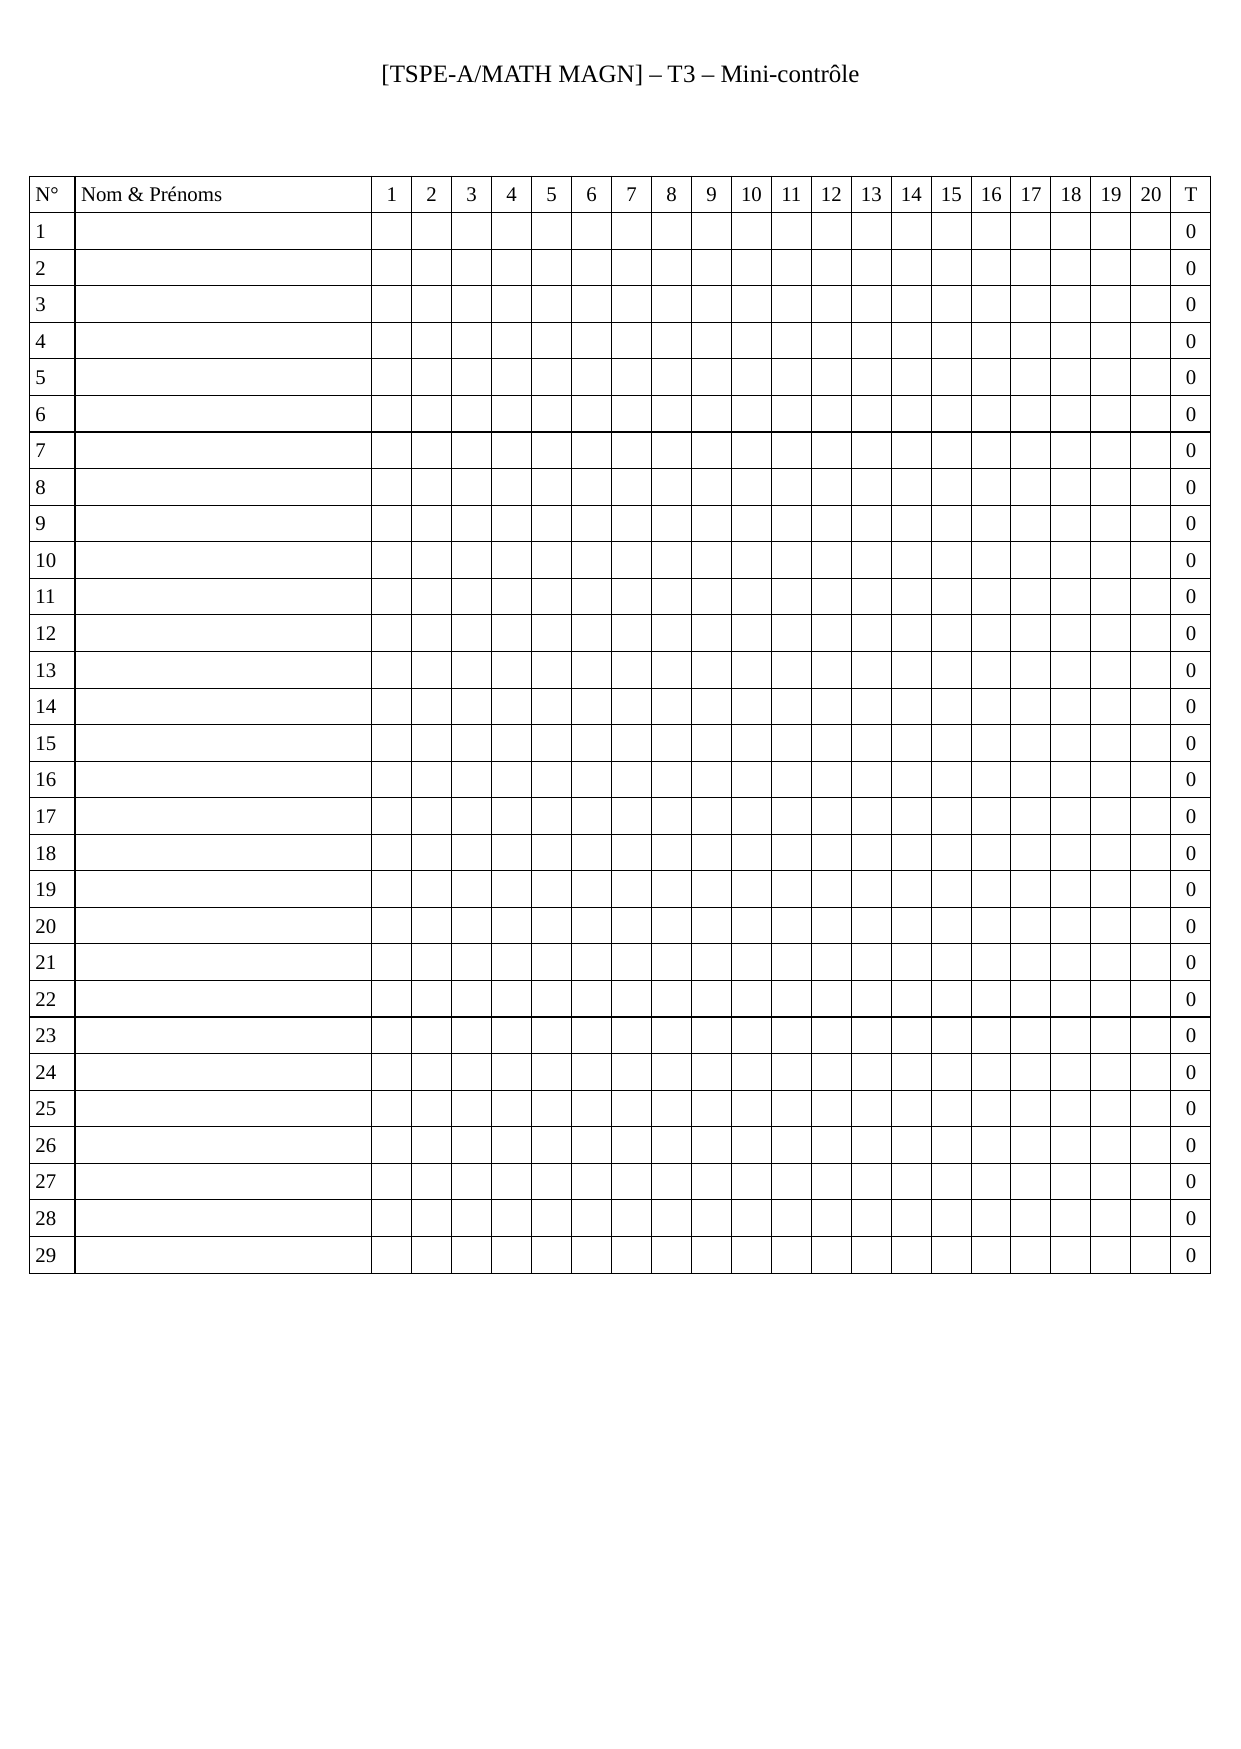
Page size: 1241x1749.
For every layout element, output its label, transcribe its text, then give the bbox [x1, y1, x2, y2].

table_cell [1051, 1054, 1090, 1089]
table_cell [76, 725, 371, 761]
table_cell [932, 1237, 971, 1272]
table_cell [652, 250, 691, 285]
table_header 8 [652, 177, 691, 212]
table_cell [1091, 615, 1130, 651]
table_cell [76, 542, 371, 578]
table_cell [972, 469, 1010, 504]
table_cell [572, 359, 611, 395]
table_cell [692, 1237, 731, 1272]
table_cell [1131, 213, 1170, 249]
table_cell [1091, 323, 1130, 358]
table_cell [812, 359, 851, 395]
table_cell [932, 689, 971, 724]
table_cell [772, 981, 811, 1016]
table_cell [1091, 1200, 1130, 1236]
table_cell [932, 542, 971, 578]
table_cell [612, 250, 651, 285]
table_cell [772, 908, 811, 943]
table_cell [812, 689, 851, 724]
table_cell [1131, 798, 1170, 834]
table_cell [1091, 359, 1130, 395]
table_cell [692, 835, 731, 870]
table_cell [1011, 1237, 1050, 1272]
table_cell [732, 469, 771, 504]
table_cell [772, 579, 811, 614]
table_cell [892, 944, 931, 980]
table_cell [732, 652, 771, 687]
table_cell [1131, 1164, 1170, 1199]
table_cell [1131, 981, 1170, 1016]
table_header 10 [732, 177, 771, 212]
table_cell 24 [30, 1054, 74, 1089]
table_cell [892, 981, 931, 1016]
table_cell [572, 689, 611, 724]
table_cell [372, 579, 411, 614]
table_cell 2 [30, 250, 74, 285]
table_cell [452, 615, 491, 651]
table_cell [1131, 1091, 1170, 1126]
table_cell [532, 1164, 571, 1199]
table_cell 14 [30, 689, 74, 724]
table_cell [732, 286, 771, 322]
table_cell [492, 396, 531, 431]
table_cell [532, 871, 571, 907]
table_cell 27 [30, 1164, 74, 1199]
table_cell [692, 798, 731, 834]
table_cell [972, 1127, 1010, 1163]
table_cell [1091, 908, 1130, 943]
table_cell [852, 652, 891, 687]
table_cell 22 [30, 981, 74, 1016]
table_cell [612, 323, 651, 358]
table_cell [532, 944, 571, 980]
table_cell [532, 286, 571, 322]
table_cell [652, 469, 691, 504]
table_cell [1011, 1127, 1050, 1163]
table_cell 0 [1171, 213, 1210, 249]
table_cell [532, 689, 571, 724]
table_cell 7 [30, 433, 74, 468]
table_cell [772, 1091, 811, 1126]
table_cell [692, 433, 731, 468]
table_cell [412, 250, 451, 285]
table_cell [812, 1054, 851, 1089]
table_cell [372, 1018, 411, 1053]
table_cell [612, 469, 651, 504]
table_cell [1131, 871, 1170, 907]
table_cell [1091, 762, 1130, 797]
table_cell 0 [1171, 323, 1210, 358]
table_cell [972, 981, 1010, 1016]
table_cell [852, 1164, 891, 1199]
table_cell [572, 1018, 611, 1053]
table_cell [1051, 469, 1090, 504]
table_cell [892, 286, 931, 322]
table_cell [1091, 469, 1130, 504]
table_cell [452, 944, 491, 980]
table_cell [692, 579, 731, 614]
table_cell [452, 1091, 491, 1126]
table_header 2 [412, 177, 451, 212]
table_cell [892, 433, 931, 468]
table_cell 0 [1171, 1054, 1210, 1089]
table_cell [812, 835, 851, 870]
table_cell [892, 615, 931, 651]
table_cell [1051, 615, 1090, 651]
table_cell [412, 908, 451, 943]
table_cell [812, 981, 851, 1016]
table_cell [852, 762, 891, 797]
table_cell [1091, 579, 1130, 614]
table_cell [1011, 542, 1050, 578]
table_cell [412, 286, 451, 322]
table_cell [572, 213, 611, 249]
table_cell [492, 323, 531, 358]
table_cell [1051, 286, 1090, 322]
table_cell [612, 1091, 651, 1126]
table_cell [852, 944, 891, 980]
table_cell [652, 213, 691, 249]
table_cell [452, 1200, 491, 1236]
table_cell [572, 1127, 611, 1163]
table_cell [812, 762, 851, 797]
table_cell [932, 1127, 971, 1163]
table_cell [532, 798, 571, 834]
table_cell [652, 1200, 691, 1236]
table_cell [852, 1091, 891, 1126]
table_cell [652, 725, 691, 761]
table_cell [692, 615, 731, 651]
table_cell [772, 359, 811, 395]
table_cell [452, 871, 491, 907]
table_cell [76, 323, 371, 358]
table_cell [972, 250, 1010, 285]
table_cell [652, 1091, 691, 1126]
table_cell [732, 506, 771, 541]
table_cell [772, 433, 811, 468]
table_header 18 [1051, 177, 1090, 212]
table_cell [1091, 1237, 1130, 1272]
table_cell [732, 433, 771, 468]
table_cell [1011, 835, 1050, 870]
table_cell [572, 798, 611, 834]
table_cell [732, 762, 771, 797]
table_cell [412, 433, 451, 468]
table_cell [1131, 433, 1170, 468]
table_cell [1011, 579, 1050, 614]
table_cell 0 [1171, 433, 1210, 468]
table_cell [772, 469, 811, 504]
table_cell [812, 542, 851, 578]
table_cell [772, 542, 811, 578]
table_cell [412, 689, 451, 724]
table_cell [972, 798, 1010, 834]
table_cell [692, 944, 731, 980]
table_cell [932, 396, 971, 431]
table_cell 0 [1171, 725, 1210, 761]
table_cell [932, 798, 971, 834]
table_cell [412, 542, 451, 578]
table_cell [1011, 908, 1050, 943]
table_cell [492, 944, 531, 980]
table_cell [372, 615, 411, 651]
table_cell [972, 506, 1010, 541]
table_cell [1051, 323, 1090, 358]
table_cell [612, 213, 651, 249]
table_cell [772, 762, 811, 797]
table_cell [892, 579, 931, 614]
table_cell [772, 725, 811, 761]
table_cell [412, 944, 451, 980]
table_header 9 [692, 177, 731, 212]
table_cell [692, 323, 731, 358]
table_cell [1011, 213, 1050, 249]
table_cell [1131, 615, 1170, 651]
table_cell [732, 981, 771, 1016]
table_cell [372, 798, 411, 834]
table_cell [692, 1018, 731, 1053]
table_cell [932, 433, 971, 468]
table_cell [852, 286, 891, 322]
table_cell [972, 1164, 1010, 1199]
table_cell [892, 1091, 931, 1126]
table_cell 23 [30, 1018, 74, 1053]
table_cell [612, 579, 651, 614]
table_cell [972, 542, 1010, 578]
table_cell [452, 981, 491, 1016]
table_cell [76, 835, 371, 870]
table_cell [692, 981, 731, 1016]
table_cell [452, 798, 491, 834]
table_cell [1051, 762, 1090, 797]
table_cell 0 [1171, 981, 1210, 1016]
table_cell [452, 1127, 491, 1163]
table_cell [692, 725, 731, 761]
table_cell [1131, 652, 1170, 687]
table_cell 9 [30, 506, 74, 541]
table_cell 15 [30, 725, 74, 761]
table_cell [492, 1091, 531, 1126]
table_cell [492, 1054, 531, 1089]
table_cell [1051, 1091, 1090, 1126]
table_cell [812, 652, 851, 687]
table_cell [812, 1018, 851, 1053]
table_header 20 [1131, 177, 1170, 212]
table_cell [1051, 652, 1090, 687]
table_cell [452, 1018, 491, 1053]
table_cell [652, 689, 691, 724]
table_cell 5 [30, 359, 74, 395]
table_cell [1091, 1091, 1130, 1126]
table_cell [1011, 286, 1050, 322]
table_cell [972, 762, 1010, 797]
table_cell [452, 579, 491, 614]
table_cell [812, 1091, 851, 1126]
table_cell [612, 689, 651, 724]
table_cell [972, 908, 1010, 943]
table_cell [1091, 944, 1130, 980]
table_cell [852, 871, 891, 907]
table_cell [972, 433, 1010, 468]
table_cell [692, 286, 731, 322]
table_cell [76, 1018, 371, 1053]
table_cell [692, 469, 731, 504]
table_cell [772, 689, 811, 724]
table_cell 28 [30, 1200, 74, 1236]
table_cell [372, 469, 411, 504]
table_cell [1051, 798, 1090, 834]
table_cell 0 [1171, 798, 1210, 834]
table_cell [1091, 798, 1130, 834]
table_cell [772, 1200, 811, 1236]
table_cell [76, 944, 371, 980]
table_cell [572, 323, 611, 358]
table_cell [612, 1018, 651, 1053]
table_cell [76, 652, 371, 687]
table_cell [932, 286, 971, 322]
table_cell [1051, 908, 1090, 943]
table_cell [1131, 506, 1170, 541]
table_cell [1091, 835, 1130, 870]
table_cell [612, 871, 651, 907]
table_cell [732, 323, 771, 358]
table_cell [412, 835, 451, 870]
table_cell [852, 579, 891, 614]
table_cell [772, 871, 811, 907]
table_cell [1091, 433, 1130, 468]
table_cell [1131, 1237, 1170, 1272]
table_cell [892, 323, 931, 358]
table_cell [532, 433, 571, 468]
table_cell [412, 652, 451, 687]
table_cell [852, 798, 891, 834]
table_header 1 [372, 177, 411, 212]
table_cell [452, 1237, 491, 1272]
table_cell [412, 579, 451, 614]
table_cell [692, 359, 731, 395]
table_cell [732, 542, 771, 578]
table_cell [372, 213, 411, 249]
table_cell [76, 871, 371, 907]
table_cell [972, 359, 1010, 395]
table_cell [892, 213, 931, 249]
table_cell [972, 323, 1010, 358]
table_cell 0 [1171, 1200, 1210, 1236]
table_cell [492, 835, 531, 870]
table_header 6 [572, 177, 611, 212]
table_cell [1091, 506, 1130, 541]
table_cell [932, 213, 971, 249]
table_cell [372, 506, 411, 541]
table_cell [652, 323, 691, 358]
table_cell [892, 1018, 931, 1053]
table_cell [1011, 944, 1050, 980]
table_cell [932, 615, 971, 651]
table_cell [892, 1127, 931, 1163]
table_cell [812, 725, 851, 761]
table_cell [1091, 1164, 1130, 1199]
table_cell [772, 396, 811, 431]
table_cell 4 [30, 323, 74, 358]
table_cell 0 [1171, 762, 1210, 797]
table_cell [732, 908, 771, 943]
table_cell [492, 469, 531, 504]
table_cell [692, 908, 731, 943]
table_cell [812, 615, 851, 651]
table_cell [532, 762, 571, 797]
table_cell [492, 689, 531, 724]
table_cell [932, 469, 971, 504]
table_cell [492, 1200, 531, 1236]
table_cell [612, 433, 651, 468]
table_cell [76, 615, 371, 651]
table_cell [652, 1164, 691, 1199]
table_cell [932, 1054, 971, 1089]
table_cell [812, 1164, 851, 1199]
table_cell [452, 689, 491, 724]
table_cell 0 [1171, 944, 1210, 980]
table_cell [1131, 1018, 1170, 1053]
table_cell [372, 250, 411, 285]
table_cell [772, 944, 811, 980]
table_cell [772, 798, 811, 834]
table_cell [652, 579, 691, 614]
table_cell 0 [1171, 359, 1210, 395]
table_cell [1011, 469, 1050, 504]
table_header 11 [772, 177, 811, 212]
table_cell [492, 359, 531, 395]
table_cell [452, 359, 491, 395]
table_cell [892, 835, 931, 870]
table_cell [1131, 908, 1170, 943]
table_cell [492, 615, 531, 651]
table_cell [492, 213, 531, 249]
table_cell [612, 542, 651, 578]
table_cell [76, 286, 371, 322]
table_cell [492, 506, 531, 541]
table_cell 0 [1171, 908, 1210, 943]
table_cell [972, 725, 1010, 761]
table_cell [452, 908, 491, 943]
table_cell [452, 469, 491, 504]
table_cell [1051, 689, 1090, 724]
table_cell [372, 286, 411, 322]
table_cell [372, 835, 411, 870]
table_cell [452, 213, 491, 249]
table_cell 10 [30, 542, 74, 578]
table_cell [772, 213, 811, 249]
table_cell [1051, 506, 1090, 541]
table_cell [932, 908, 971, 943]
table_cell [572, 871, 611, 907]
table_cell [452, 1164, 491, 1199]
table_cell [1131, 250, 1170, 285]
table_cell [1091, 396, 1130, 431]
table_cell [412, 1018, 451, 1053]
table_cell [412, 871, 451, 907]
table_cell [932, 944, 971, 980]
table_cell 26 [30, 1127, 74, 1163]
table_cell [612, 944, 651, 980]
table_cell [732, 250, 771, 285]
table_cell [76, 908, 371, 943]
table_cell [572, 725, 611, 761]
table_cell [412, 469, 451, 504]
table_cell 3 [30, 286, 74, 322]
table_cell [852, 689, 891, 724]
table_cell [932, 1164, 971, 1199]
table_cell [76, 469, 371, 504]
table_cell [412, 762, 451, 797]
table_cell [1051, 725, 1090, 761]
table_cell [572, 286, 611, 322]
table_cell [932, 725, 971, 761]
table_cell [732, 835, 771, 870]
table_cell [972, 871, 1010, 907]
table_cell [1131, 1200, 1170, 1236]
table_cell [372, 689, 411, 724]
table_cell [1051, 213, 1090, 249]
table_cell [772, 1127, 811, 1163]
table_cell [892, 396, 931, 431]
table_cell [612, 981, 651, 1016]
table_cell [76, 213, 371, 249]
table_cell [932, 250, 971, 285]
table_cell [1051, 871, 1090, 907]
table_header 16 [972, 177, 1010, 212]
table_cell 0 [1171, 1091, 1210, 1126]
table_cell 0 [1171, 871, 1210, 907]
table_cell [1091, 213, 1130, 249]
table_cell [492, 542, 531, 578]
table_cell [372, 762, 411, 797]
table_cell [492, 1164, 531, 1199]
table_cell [652, 396, 691, 431]
table_cell [612, 1127, 651, 1163]
table_cell [652, 944, 691, 980]
table_cell [972, 396, 1010, 431]
table_cell [612, 725, 651, 761]
table_cell [892, 689, 931, 724]
table_cell [372, 871, 411, 907]
table_cell 0 [1171, 579, 1210, 614]
table_cell [1131, 689, 1170, 724]
table_cell [1091, 250, 1130, 285]
table_cell [532, 981, 571, 1016]
table_cell 0 [1171, 1164, 1210, 1199]
table_cell [372, 1091, 411, 1126]
table_cell 0 [1171, 250, 1210, 285]
table_cell [372, 725, 411, 761]
table_cell [1051, 1018, 1090, 1053]
table_cell [812, 1127, 851, 1163]
table_cell [852, 1237, 891, 1272]
table_cell [612, 506, 651, 541]
table_cell [372, 908, 411, 943]
table_cell [892, 250, 931, 285]
table_cell [1091, 1054, 1130, 1089]
table_cell [572, 1091, 611, 1126]
table_cell [1011, 506, 1050, 541]
table_cell [572, 250, 611, 285]
table_cell [692, 1091, 731, 1126]
table_cell [452, 286, 491, 322]
table_cell 18 [30, 835, 74, 870]
table_cell [1011, 652, 1050, 687]
table_cell [572, 542, 611, 578]
table_cell [412, 1091, 451, 1126]
table_cell [892, 652, 931, 687]
table_cell [852, 725, 891, 761]
table_cell [1131, 944, 1170, 980]
table_cell [492, 798, 531, 834]
table_cell [892, 506, 931, 541]
table_cell [572, 981, 611, 1016]
table_cell [76, 433, 371, 468]
table_cell [372, 359, 411, 395]
table_cell [1131, 1127, 1170, 1163]
table_cell [412, 323, 451, 358]
table_cell [652, 433, 691, 468]
table_cell [1011, 798, 1050, 834]
table_cell 11 [30, 579, 74, 614]
table_cell [692, 871, 731, 907]
table_cell [972, 652, 1010, 687]
table_cell [372, 1237, 411, 1272]
table_cell [892, 1200, 931, 1236]
table_cell [612, 1237, 651, 1272]
table_cell [1091, 542, 1130, 578]
table_cell [572, 506, 611, 541]
table_cell [492, 579, 531, 614]
table_cell [892, 542, 931, 578]
table_cell [1131, 286, 1170, 322]
table_cell 19 [30, 871, 74, 907]
table_cell [76, 359, 371, 395]
table_cell [892, 1164, 931, 1199]
table_cell [732, 359, 771, 395]
table_cell [772, 1018, 811, 1053]
table_cell [692, 213, 731, 249]
table_cell [852, 835, 891, 870]
table_cell [732, 213, 771, 249]
table_cell [412, 1054, 451, 1089]
table_cell [492, 1127, 531, 1163]
table_cell 25 [30, 1091, 74, 1126]
table_cell [76, 1237, 371, 1272]
table_cell [532, 725, 571, 761]
table_cell [612, 835, 651, 870]
table_cell [372, 323, 411, 358]
table_cell [892, 762, 931, 797]
table_cell [372, 1200, 411, 1236]
table_cell [892, 1054, 931, 1089]
table_cell [1011, 1200, 1050, 1236]
table_cell [772, 250, 811, 285]
table_cell 0 [1171, 286, 1210, 322]
table_cell [732, 1127, 771, 1163]
table_cell 0 [1171, 689, 1210, 724]
table_header 5 [532, 177, 571, 212]
table_cell [1091, 286, 1130, 322]
table_cell 6 [30, 396, 74, 431]
table_cell [852, 469, 891, 504]
table_cell [812, 469, 851, 504]
table_cell [772, 506, 811, 541]
table_cell [532, 323, 571, 358]
table_cell [1011, 1164, 1050, 1199]
table_cell [612, 908, 651, 943]
table_cell [1091, 981, 1130, 1016]
table_cell [1011, 1018, 1050, 1053]
table_cell [412, 981, 451, 1016]
table_cell [852, 433, 891, 468]
table_cell [732, 689, 771, 724]
table_cell [692, 1164, 731, 1199]
table_cell [652, 835, 691, 870]
table_cell [932, 323, 971, 358]
table_cell [652, 652, 691, 687]
table_cell [1011, 1054, 1050, 1089]
table_cell [812, 250, 851, 285]
table_cell [1131, 579, 1170, 614]
table_cell [932, 359, 971, 395]
table_cell [732, 1054, 771, 1089]
table_cell [652, 1237, 691, 1272]
table_cell 0 [1171, 1237, 1210, 1272]
table_cell [972, 1018, 1010, 1053]
table_cell [572, 1237, 611, 1272]
table_cell [532, 1200, 571, 1236]
table_cell [76, 250, 371, 285]
table_cell [76, 689, 371, 724]
table_cell [732, 798, 771, 834]
table_cell [652, 871, 691, 907]
table_cell [1051, 250, 1090, 285]
table_cell [372, 981, 411, 1016]
table_cell [492, 652, 531, 687]
table_cell 0 [1171, 506, 1210, 541]
table_cell [532, 1054, 571, 1089]
table_cell [652, 1018, 691, 1053]
table_cell [732, 1237, 771, 1272]
table_cell [572, 908, 611, 943]
table_cell [892, 908, 931, 943]
table_cell [452, 323, 491, 358]
table_cell [1091, 871, 1130, 907]
table_cell [532, 579, 571, 614]
table_cell [76, 506, 371, 541]
table_cell [732, 579, 771, 614]
table_cell [76, 1164, 371, 1199]
table_cell 0 [1171, 396, 1210, 431]
table_cell [412, 359, 451, 395]
table_cell [612, 798, 651, 834]
table_cell [852, 1127, 891, 1163]
table_cell [972, 615, 1010, 651]
table_cell 29 [30, 1237, 74, 1272]
table_cell [772, 1054, 811, 1089]
table_cell [652, 1054, 691, 1089]
table_cell [852, 250, 891, 285]
table_cell [852, 615, 891, 651]
table_cell [1051, 433, 1090, 468]
table_cell [1011, 981, 1050, 1016]
table_cell [572, 1164, 611, 1199]
table_cell [76, 1127, 371, 1163]
table_cell [972, 689, 1010, 724]
table_cell [692, 1200, 731, 1236]
table_cell [532, 835, 571, 870]
table_cell [732, 1164, 771, 1199]
table_cell [1091, 725, 1130, 761]
table_cell [76, 762, 371, 797]
table_cell [1011, 871, 1050, 907]
table_cell [972, 1054, 1010, 1089]
table_cell [492, 981, 531, 1016]
table_cell 0 [1171, 469, 1210, 504]
table_cell [412, 725, 451, 761]
table_cell [972, 1237, 1010, 1272]
table_cell [572, 469, 611, 504]
table_cell [1131, 725, 1170, 761]
table_cell 8 [30, 469, 74, 504]
table_cell [772, 615, 811, 651]
table_cell [612, 286, 651, 322]
table_cell [732, 725, 771, 761]
table_cell [532, 1127, 571, 1163]
table_header 17 [1011, 177, 1050, 212]
table_cell [692, 652, 731, 687]
table_cell [852, 1200, 891, 1236]
table_cell [972, 213, 1010, 249]
table_cell [812, 944, 851, 980]
table_cell [692, 689, 731, 724]
table_cell [772, 323, 811, 358]
table_cell [452, 652, 491, 687]
table_cell [1091, 652, 1130, 687]
table_cell [1011, 433, 1050, 468]
table_cell 16 [30, 762, 74, 797]
table_header 7 [612, 177, 651, 212]
table_cell [1131, 542, 1170, 578]
table_cell [572, 1200, 611, 1236]
table_cell [892, 871, 931, 907]
table_cell [412, 1200, 451, 1236]
table_cell [1011, 250, 1050, 285]
table_cell [452, 250, 491, 285]
table_cell [852, 981, 891, 1016]
table_cell 0 [1171, 652, 1210, 687]
table_cell [492, 871, 531, 907]
table_cell [732, 1018, 771, 1053]
table_cell [1131, 1054, 1170, 1089]
table_cell [932, 652, 971, 687]
table_cell [572, 433, 611, 468]
table_cell [572, 762, 611, 797]
table_cell [692, 542, 731, 578]
table_cell [372, 542, 411, 578]
table_cell [732, 944, 771, 980]
table_cell [812, 579, 851, 614]
table_cell [76, 1091, 371, 1126]
table_cell [372, 396, 411, 431]
table_cell [492, 1237, 531, 1272]
table_cell [852, 506, 891, 541]
table_cell [852, 359, 891, 395]
table_cell [1051, 981, 1090, 1016]
table_cell [372, 433, 411, 468]
table_cell [492, 250, 531, 285]
table_cell [692, 1127, 731, 1163]
table_cell [1091, 1018, 1130, 1053]
table_cell [612, 396, 651, 431]
table_cell [452, 433, 491, 468]
table_header 19 [1091, 177, 1130, 212]
table_cell [532, 250, 571, 285]
table_cell [732, 615, 771, 651]
table_cell [412, 798, 451, 834]
table_cell [412, 1237, 451, 1272]
table_cell [412, 506, 451, 541]
table_cell [532, 396, 571, 431]
table_cell [532, 1237, 571, 1272]
table_cell [892, 798, 931, 834]
table_cell 0 [1171, 542, 1210, 578]
table_cell [572, 1054, 611, 1089]
table_cell [812, 1200, 851, 1236]
table_cell [532, 359, 571, 395]
table_header 15 [932, 177, 971, 212]
table_cell [76, 981, 371, 1016]
table_cell [812, 798, 851, 834]
table_cell [1091, 1127, 1130, 1163]
table_header Nom & Prénoms [76, 177, 371, 212]
table_cell [932, 579, 971, 614]
table_cell [1091, 689, 1130, 724]
table_cell [692, 396, 731, 431]
table_cell [492, 1018, 531, 1053]
table_cell [652, 1127, 691, 1163]
table_cell 0 [1171, 1018, 1210, 1053]
table_cell [852, 908, 891, 943]
table_cell [532, 1091, 571, 1126]
table_cell [372, 652, 411, 687]
table_cell [452, 1054, 491, 1089]
table_cell [932, 1200, 971, 1236]
table_cell [1131, 762, 1170, 797]
table_cell [812, 871, 851, 907]
table_cell [852, 1054, 891, 1089]
table_cell [812, 323, 851, 358]
table_cell [612, 1054, 651, 1089]
table_cell [1131, 396, 1170, 431]
table_cell [652, 615, 691, 651]
table_cell [572, 615, 611, 651]
table_cell [612, 359, 651, 395]
table_cell [452, 762, 491, 797]
table_cell [532, 652, 571, 687]
table_cell [1051, 359, 1090, 395]
table_cell [652, 981, 691, 1016]
table_cell [692, 762, 731, 797]
table_cell [732, 1200, 771, 1236]
table_cell [1011, 359, 1050, 395]
table_cell [812, 396, 851, 431]
table_cell [812, 286, 851, 322]
table_cell [412, 396, 451, 431]
table_cell 0 [1171, 1127, 1210, 1163]
table_cell [532, 542, 571, 578]
table_cell [76, 396, 371, 431]
table_cell [812, 1237, 851, 1272]
table_cell [892, 469, 931, 504]
table_cell [852, 1018, 891, 1053]
table_cell [452, 835, 491, 870]
table_cell [772, 652, 811, 687]
table_cell [1051, 579, 1090, 614]
table_cell [652, 542, 691, 578]
table_cell 21 [30, 944, 74, 980]
table_cell [652, 798, 691, 834]
table_cell [852, 323, 891, 358]
table_cell [532, 615, 571, 651]
table_cell [372, 1127, 411, 1163]
table_cell [452, 725, 491, 761]
table_header 4 [492, 177, 531, 212]
table_cell [932, 871, 971, 907]
table_cell [892, 359, 931, 395]
table_cell [612, 762, 651, 797]
table_cell [492, 286, 531, 322]
table_cell [572, 944, 611, 980]
table_cell [1051, 396, 1090, 431]
table_cell [932, 835, 971, 870]
table_cell [812, 213, 851, 249]
table_cell [452, 396, 491, 431]
table_header N° [30, 177, 74, 212]
table_cell [1051, 542, 1090, 578]
table_cell [372, 1164, 411, 1199]
table_header 13 [852, 177, 891, 212]
table_cell [532, 469, 571, 504]
table_cell 20 [30, 908, 74, 943]
table_cell [932, 1018, 971, 1053]
table_cell [1051, 835, 1090, 870]
table_cell [1011, 725, 1050, 761]
table_cell [1051, 1237, 1090, 1272]
table_cell [372, 1054, 411, 1089]
table_cell [692, 1054, 731, 1089]
table_cell [732, 1091, 771, 1126]
table_cell [1011, 396, 1050, 431]
table_cell [652, 762, 691, 797]
table_cell [76, 798, 371, 834]
table_cell [852, 542, 891, 578]
table_cell [1011, 1091, 1050, 1126]
table_header T [1171, 177, 1210, 212]
table_cell [1131, 323, 1170, 358]
table_cell [612, 615, 651, 651]
table_cell [532, 506, 571, 541]
table_cell [772, 1237, 811, 1272]
table_cell [572, 652, 611, 687]
table_cell [492, 908, 531, 943]
table_cell [412, 213, 451, 249]
table_cell [412, 1164, 451, 1199]
table_cell [972, 944, 1010, 980]
table_cell [652, 359, 691, 395]
table_header 3 [452, 177, 491, 212]
table_cell [812, 908, 851, 943]
table_cell [532, 908, 571, 943]
table_cell [932, 762, 971, 797]
table_cell [612, 1164, 651, 1199]
table_cell [772, 835, 811, 870]
table_header 14 [892, 177, 931, 212]
table_cell [572, 579, 611, 614]
table_cell [492, 762, 531, 797]
table_cell 1 [30, 213, 74, 249]
table_cell [972, 1091, 1010, 1126]
table_cell [1051, 944, 1090, 980]
table_cell [492, 725, 531, 761]
table_cell [772, 286, 811, 322]
table_cell [852, 396, 891, 431]
table_cell [812, 433, 851, 468]
table_cell [972, 579, 1010, 614]
table_cell [372, 944, 411, 980]
table_cell [732, 396, 771, 431]
table_cell 13 [30, 652, 74, 687]
table_cell [932, 506, 971, 541]
table_cell 0 [1171, 835, 1210, 870]
table_cell [76, 579, 371, 614]
table_cell [1011, 689, 1050, 724]
table_cell [572, 835, 611, 870]
table_cell 0 [1171, 615, 1210, 651]
table_header 12 [812, 177, 851, 212]
table_cell [452, 542, 491, 578]
table_cell [1051, 1127, 1090, 1163]
table_cell 12 [30, 615, 74, 651]
table_cell [492, 433, 531, 468]
table_cell [972, 835, 1010, 870]
table_cell [972, 1200, 1010, 1236]
table_cell [1011, 323, 1050, 358]
table_cell [932, 981, 971, 1016]
table_cell [612, 1200, 651, 1236]
table_cell [1011, 762, 1050, 797]
table_cell [812, 506, 851, 541]
table_cell [612, 652, 651, 687]
table_cell [412, 1127, 451, 1163]
table_cell [772, 1164, 811, 1199]
table_cell [1051, 1164, 1090, 1199]
table_cell [76, 1200, 371, 1236]
table_cell [1051, 1200, 1090, 1236]
table_cell [1131, 469, 1170, 504]
table_cell [652, 908, 691, 943]
table_cell [972, 286, 1010, 322]
table_cell [1131, 359, 1170, 395]
table_cell [692, 250, 731, 285]
table_cell [532, 213, 571, 249]
table_cell [412, 615, 451, 651]
table_cell [692, 506, 731, 541]
table_cell [932, 1091, 971, 1126]
table_cell [572, 396, 611, 431]
table_cell [76, 1054, 371, 1089]
table_cell [1131, 835, 1170, 870]
table_cell [732, 871, 771, 907]
table_cell [452, 506, 491, 541]
table_cell [892, 725, 931, 761]
table_cell 17 [30, 798, 74, 834]
table_cell [892, 1237, 931, 1272]
table_cell [852, 213, 891, 249]
table_cell [652, 506, 691, 541]
table_cell [1011, 615, 1050, 651]
table_cell [532, 1018, 571, 1053]
table_cell [652, 286, 691, 322]
